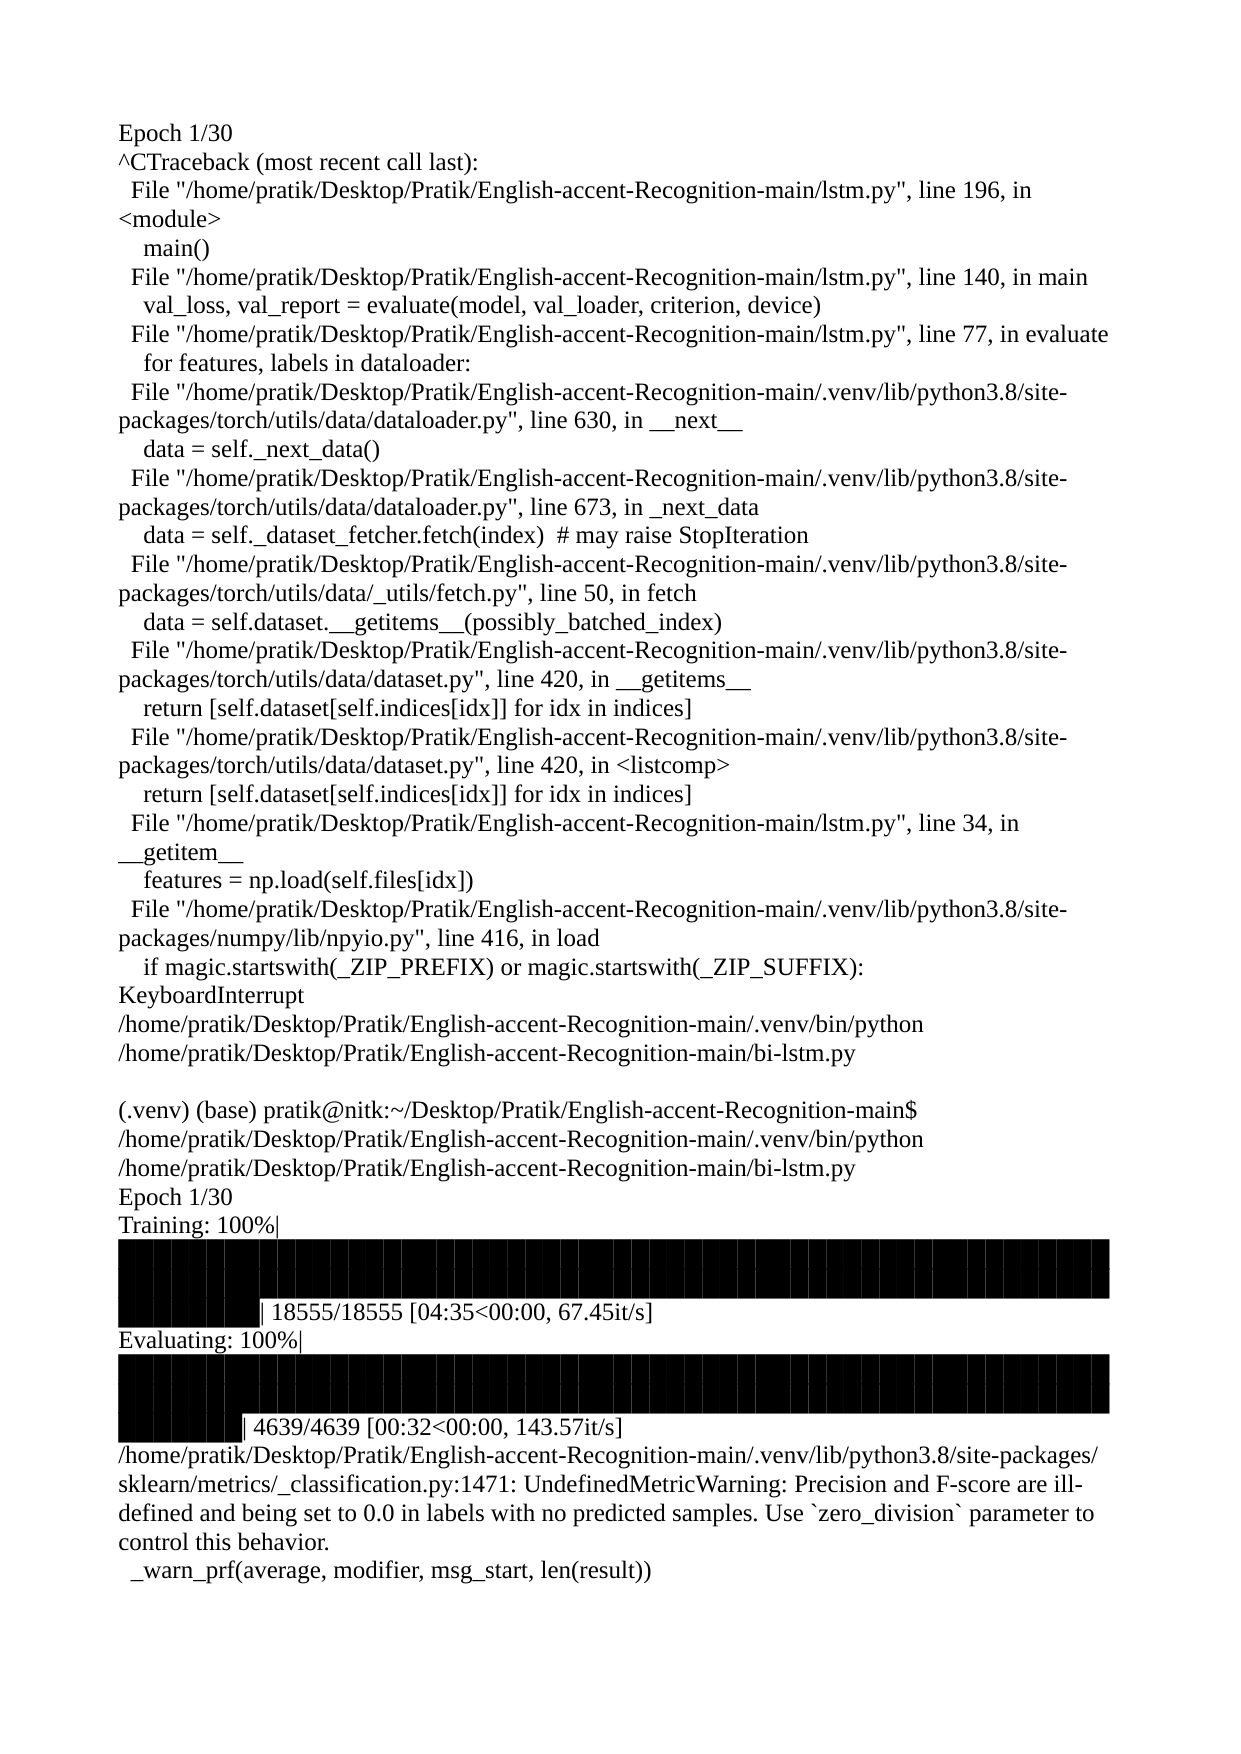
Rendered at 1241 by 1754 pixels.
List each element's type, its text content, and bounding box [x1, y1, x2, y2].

text data = self.dataset.__getitems__(possibly_batched_index) [118, 607, 1122, 636]
text data = self._dataset_fetcher.fetch(index) # may raise StopIteration [118, 521, 1122, 549]
text File "/home/pratik/Desktop/Pratik/English-accent-Recognition-main/.venv/lib/python3.8/site-packages/torch/utils/data/dataloader.py", line 673, in _next_data [118, 463, 1122, 521]
text data = self._next_data() [118, 434, 1122, 463]
text File "/home/pratik/Desktop/Pratik/English-accent-Recognition-main/.venv/lib/python3.8/site-packages/numpy/lib/npyio.py", line 416, in load [118, 894, 1122, 952]
text Training: 100%|████████████████████████████████████████████████████████████████████████████████████████████████████████████████████████| 18555/18555 [04:35<00:00, 67.45it/s] [118, 1211, 1122, 1326]
text File "/home/pratik/Desktop/Pratik/English-accent-Recognition-main/.venv/lib/python3.8/site-packages/torch/utils/data/dataloader.py", line 630, in __next__ [118, 377, 1122, 434]
text _warn_prf(average, modifier, msg_start, len(result)) [118, 1556, 1122, 1584]
text Evaluating: 100%|███████████████████████████████████████████████████████████████████████████████████████████████████████████████████████| 4639/4639 [00:32<00:00, 143.57it/s] [118, 1326, 1122, 1441]
text val_loss, val_report = evaluate(model, val_loader, criterion, device) [118, 291, 1122, 319]
text KeyboardInterrupt [118, 981, 1122, 1009]
text Epoch 1/30 [118, 1182, 1122, 1211]
text /home/pratik/Desktop/Pratik/English-accent-Recognition-main/.venv/bin/python /home/pratik/Desktop/Pratik/English-accent-Recognition-main/bi-lstm.py [118, 1009, 1122, 1067]
text return [self.dataset[self.indices[idx]] for idx in indices] [118, 693, 1122, 722]
text features = np.load(self.files[idx]) [118, 866, 1122, 894]
text File "/home/pratik/Desktop/Pratik/English-accent-Recognition-main/.venv/lib/python3.8/site-packages/torch/utils/data/dataset.py", line 420, in __getitems__ [118, 636, 1122, 693]
text /home/pratik/Desktop/Pratik/English-accent-Recognition-main/.venv/lib/python3.8/site-packages/sklearn/metrics/_classification.py:1471: UndefinedMetricWarning: Precision and F-score are ill-defined and being set to 0.0 in labels with no predicted samples. Use `zero_division` parameter to control this behavior. [118, 1441, 1122, 1556]
text File "/home/pratik/Desktop/Pratik/English-accent-Recognition-main/lstm.py", line 34, in __getitem__ [118, 808, 1122, 866]
text File "/home/pratik/Desktop/Pratik/English-accent-Recognition-main/.venv/lib/python3.8/site-packages/torch/utils/data/_utils/fetch.py", line 50, in fetch [118, 549, 1122, 607]
text if magic.startswith(_ZIP_PREFIX) or magic.startswith(_ZIP_SUFFIX): [118, 952, 1122, 981]
text Epoch 1/30 [118, 118, 1122, 147]
text main() [118, 233, 1122, 262]
text File "/home/pratik/Desktop/Pratik/English-accent-Recognition-main/lstm.py", line 77, in evaluate [118, 319, 1122, 348]
text ^CTraceback (most recent call last): [118, 147, 1122, 176]
text File "/home/pratik/Desktop/Pratik/English-accent-Recognition-main/.venv/lib/python3.8/site-packages/torch/utils/data/dataset.py", line 420, in <listcomp> [118, 722, 1122, 779]
text File "/home/pratik/Desktop/Pratik/English-accent-Recognition-main/lstm.py", line 196, in <module> [118, 176, 1122, 233]
text return [self.dataset[self.indices[idx]] for idx in indices] [118, 779, 1122, 808]
text File "/home/pratik/Desktop/Pratik/English-accent-Recognition-main/lstm.py", line 140, in main [118, 262, 1122, 291]
text for features, labels in dataloader: [118, 348, 1122, 377]
text (.venv) (base) pratik@nitk:~/Desktop/Pratik/English-accent-Recognition-main$ /home/pratik/Desktop/Pratik/English-accent-Recognition-main/.venv/bin/python /home/pratik/Desktop/Pratik/English-accent-Recognition-main/bi-lstm.py [118, 1096, 1122, 1182]
